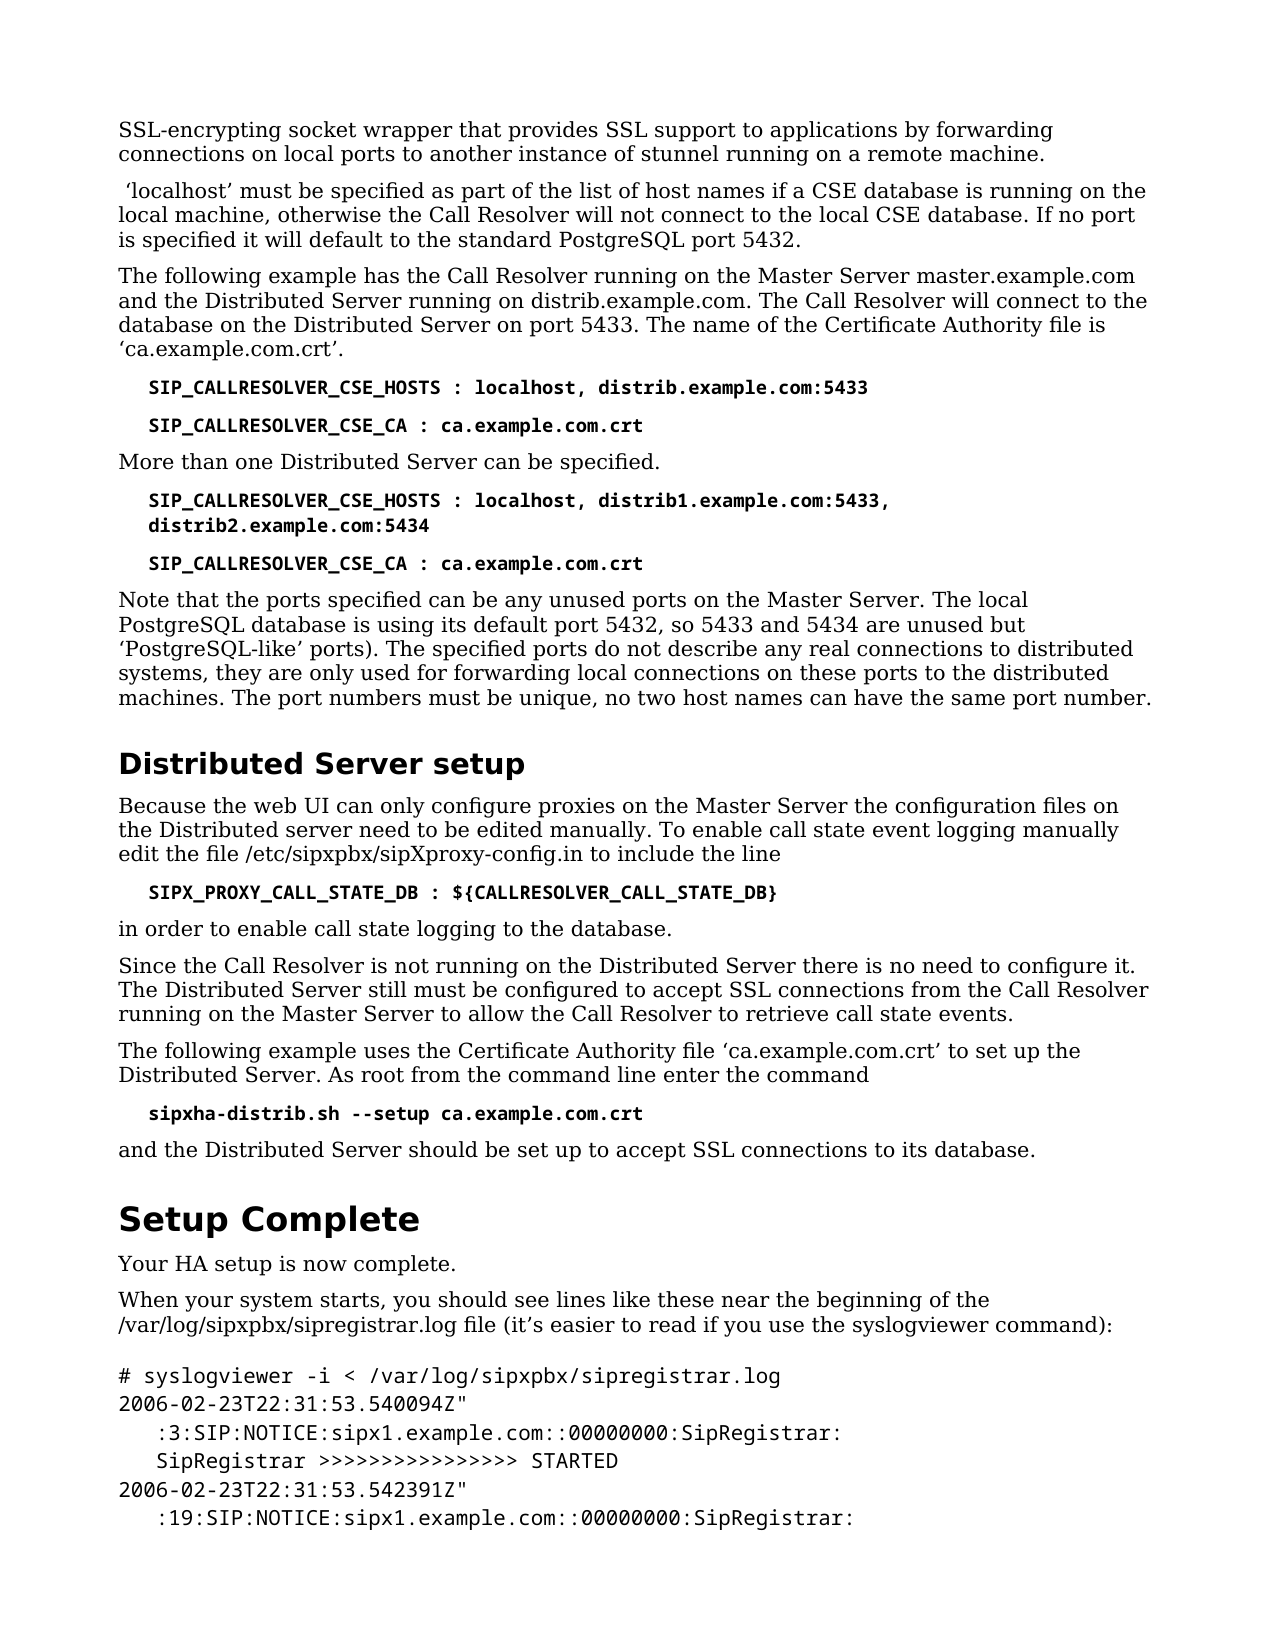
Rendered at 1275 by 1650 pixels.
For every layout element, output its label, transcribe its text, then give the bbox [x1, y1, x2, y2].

text 2006-02-23T22:31:53.542391Z" [118, 1475, 1157, 1503]
text The following example uses the Certificate Authority file ‘ca.example.com.crt’ to set up the Distributed Server. As root from the command line enter the command [118, 1039, 1157, 1088]
text Note that the ports specified can be any unused ports on the Master Server. The local PostgreSQL database is using its default port 5432, so 5433 and 5434 are unused but ‘PostgreSQL-like’ ports). The specified ports do not describe any real connections to distributed systems, they are only used for forwarding local connections on these ports to the distributed machines. The port numbers must be unique, no two host names can have the same port number. [118, 588, 1157, 710]
text More than one Distributed Server can be specified. [118, 450, 1157, 474]
text SipRegistrar >>>>>>>>>>>>>>>> STARTED [118, 1446, 1157, 1475]
text SIP_CALLRESOLVER_CSE_HOSTS : localhost, distrib1.example.com:5433, distrib2.example.com:5434 [148, 487, 1157, 538]
subtitle Distributed Server setup [118, 747, 1157, 781]
text in order to enable call state logging to the database. [118, 917, 1157, 941]
text Your HA setup is now complete. [118, 1252, 1157, 1276]
text SIP_CALLRESOLVER_CSE_CA : ca.example.com.crt [148, 412, 1157, 438]
text :3:SIP:NOTICE:sipx1.example.com::00000000:SipRegistrar: [118, 1418, 1157, 1446]
subtitle Setup Complete [118, 1200, 1157, 1239]
text sipxha-distrib.sh --setup ca.example.com.crt [148, 1100, 1157, 1126]
text 2006-02-23T22:31:53.540094Z" [118, 1389, 1157, 1418]
text Because the web UI can only configure proxies on the Master Server the configuration files on the Distributed server need to be edited manually. To enable call state event logging manually edit the file /etc/sipxpbx/sipXproxy-config.in to include the line [118, 794, 1157, 867]
text The following example has the Call Resolver running on the Master Server master.example.com and the Distributed Server running on distrib.example.com. The Call Resolver will connect to the database on the Distributed Server on port 5433. The name of the Certificate Authority file is ‘ca.example.com.crt’. [118, 264, 1157, 362]
text # syslogviewer -i < /var/log/sipxpbx/sipregistrar.log [118, 1361, 1157, 1389]
text When your system starts, you should see lines like these near the beginning of the /var/log/sipxpbx/sipregistrar.log file (it’s easier to read if you use the syslogviewer command): [118, 1288, 1157, 1337]
text SIP_CALLRESOLVER_CSE_HOSTS : localhost, distrib.example.com:5433 [148, 374, 1157, 399]
text Since the Call Resolver is not running on the Distributed Server there is no need to configure it. The Distributed Server still must be configured to accept SSL connections from the Call Resolver running on the Master Server to allow the Call Resolver to retrieve call state events. [118, 954, 1157, 1027]
text SSL-encrypting socket wrapper that provides SSL support to applications by forwarding connections on local ports to another instance of stunnel running on a remote machine. [118, 118, 1157, 167]
text ‘localhost’ must be specified as part of the list of host names if a CSE database is running on the local machine, otherwise the Call Resolver will not connect to the local CSE database. If no port is specified it will default to the standard PostgreSQL port 5432. [118, 179, 1157, 252]
text and the Distributed Server should be set up to accept SSL connections to its database. [118, 1138, 1157, 1162]
text :19:SIP:NOTICE:sipx1.example.com::00000000:SipRegistrar: [118, 1503, 1157, 1532]
text SIPX_PROXY_CALL_STATE_DB : ${CALLRESOLVER_CALL_STATE_DB} [148, 879, 1157, 904]
text SIP_CALLRESOLVER_CSE_CA : ca.example.com.crt [148, 550, 1157, 576]
